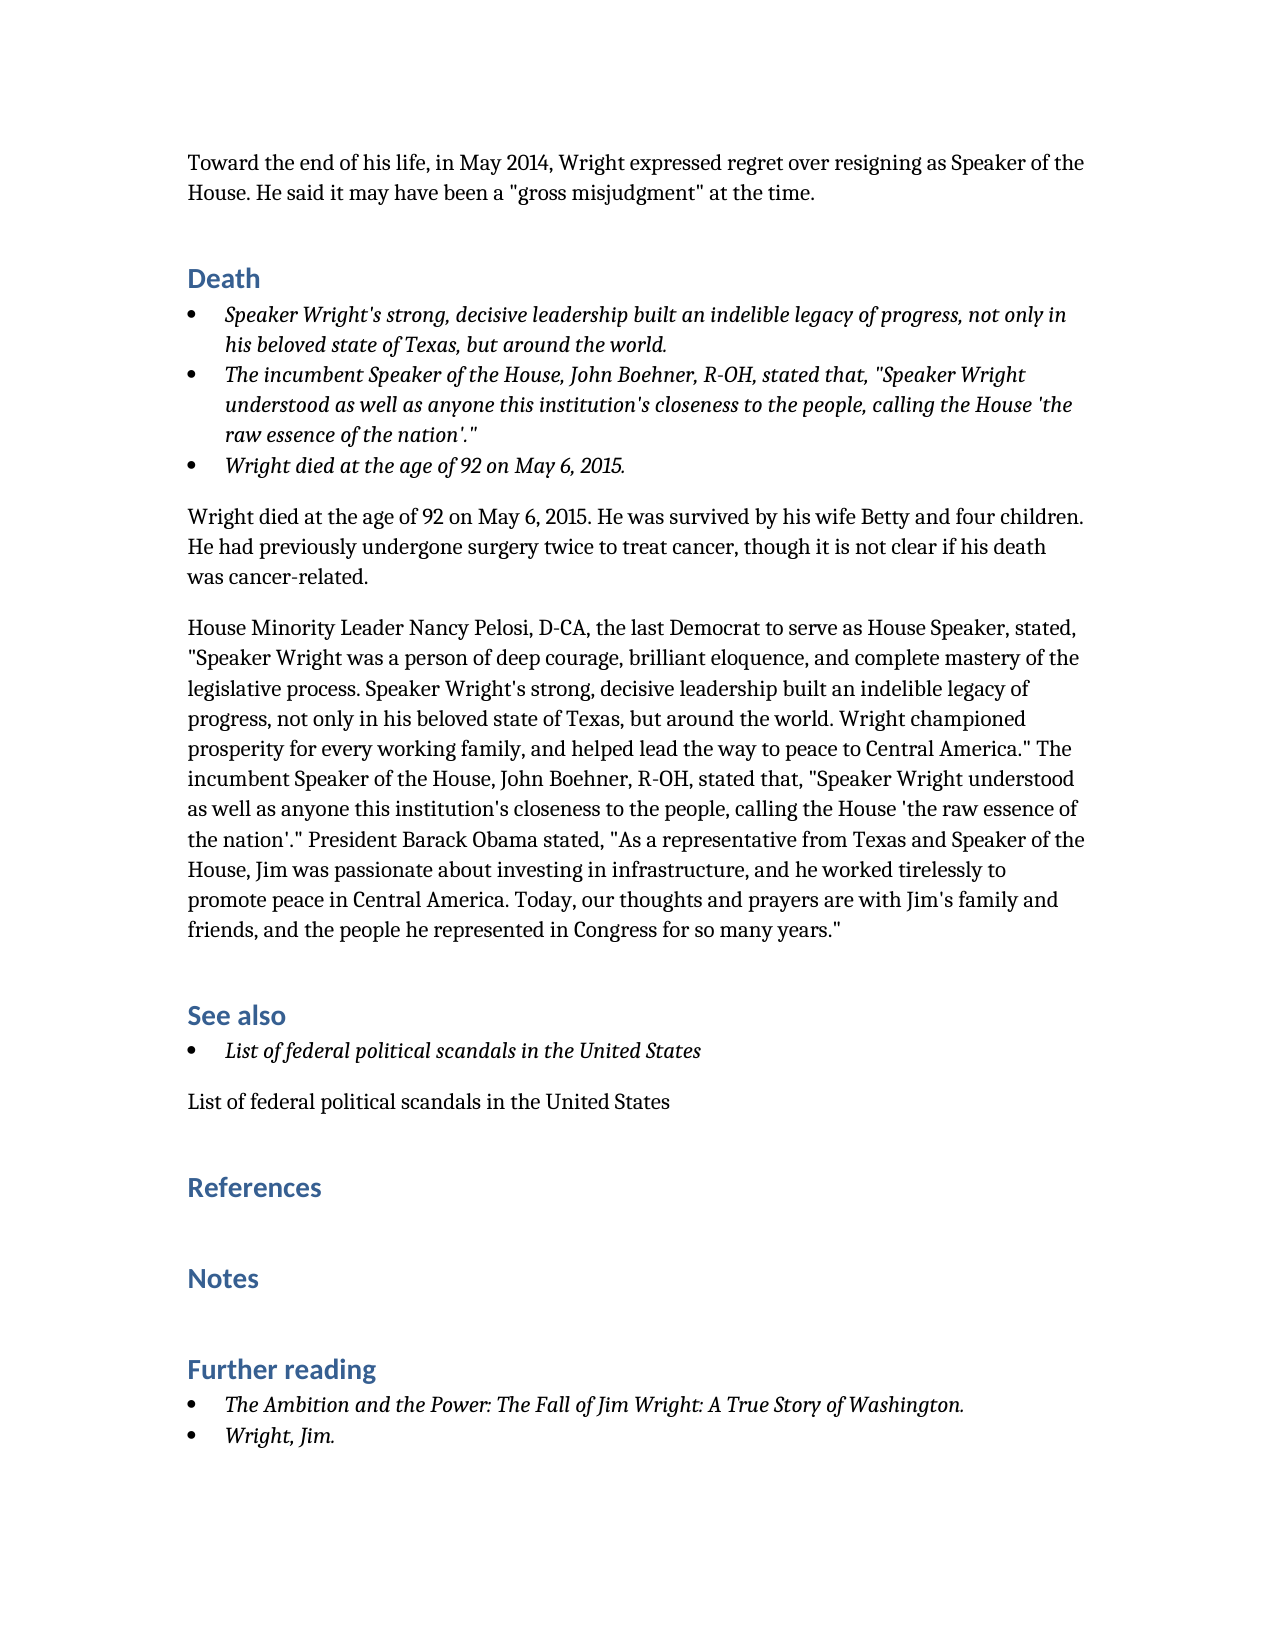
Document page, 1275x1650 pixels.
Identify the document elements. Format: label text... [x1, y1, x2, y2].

list The Ambition and the Power: The Fall of Jim Wright: A True Story of Washington. [187, 1392, 1087, 1418]
text List of federal political scandals in the United States [187, 1089, 1087, 1116]
text Toward the end of his life, in May 2014, Wright expressed regret over resigning as Speaker of the House. He said it may have been a "gross misjudgment" at the time. [187, 150, 1087, 207]
text Wright died at the age of 92 on May 6, 2015. He was survived by his wife Betty and four children. He had previously undergone surgery twice to treat cancer, though it is not clear if his death was cancer-related. [187, 503, 1087, 590]
list List of federal political scandals in the United States [187, 1038, 1087, 1064]
list Speaker Wright's strong, decisive leadership built an indelible legacy of progress, not only in his beloved state of Texas, but around the world. [187, 301, 1087, 358]
subtitle References [187, 1169, 1087, 1205]
subtitle See also [187, 997, 1087, 1033]
subtitle Further reading [187, 1351, 1087, 1387]
subtitle Death [187, 260, 1087, 296]
text House Minority Leader Nancy Pelosi, D-CA, the last Democrat to serve as House Speaker, stated, "Speaker Wright was a person of deep courage, brilliant eloquence, and complete mastery of the legislative process. Speaker Wright's strong, decisive leadership built an indelible legacy of progress, not only in his beloved state of Texas, but around the world. Wright championed prosperity for every working family, and helped lead the way to peace to Central America." The incumbent Speaker of the House, John Boehner, R-OH, stated that, "Speaker Wright understood as well as anyone this institution's closeness to the people, calling the House 'the raw essence of the nation'." President Barack Obama stated, "As a representative from Texas and Speaker of the House, Jim was passionate about investing in infrastructure, and he worked tirelessly to promote peace in Central America. Today, our thoughts and prayers are with Jim's family and friends, and the people he represented in Congress for so many years." [187, 615, 1087, 943]
subtitle Notes [187, 1260, 1087, 1296]
list The incumbent Speaker of the House, John Boehner, R-OH, stated that, "Speaker Wright understood as well as anyone this institution's closeness to the people, calling the House 'the raw essence of the nation'." [187, 362, 1087, 448]
list Wright, Jim. [187, 1422, 1087, 1449]
list Wright died at the age of 92 on May 6, 2015. [187, 452, 1087, 479]
